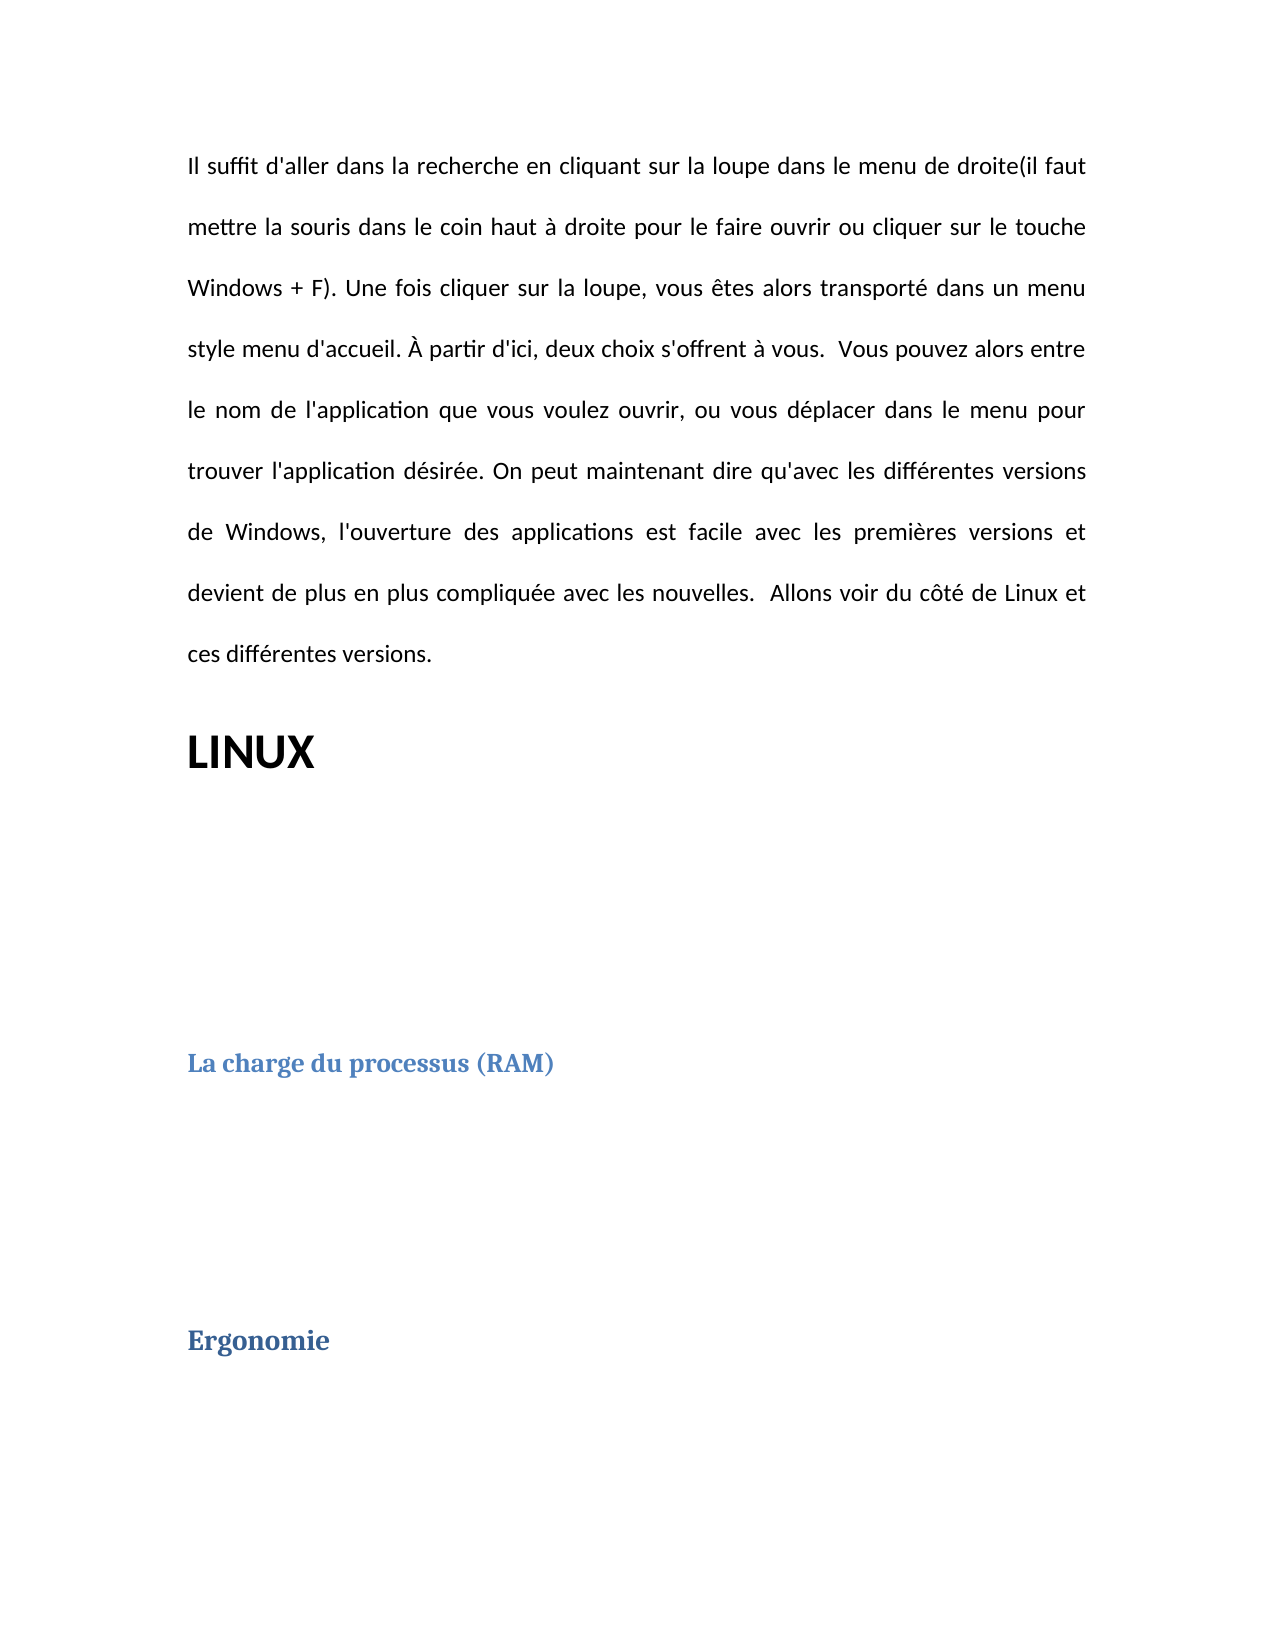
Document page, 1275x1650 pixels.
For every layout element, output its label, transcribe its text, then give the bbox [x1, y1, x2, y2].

subtitle La charge du processus (RAM) [187, 1048, 1087, 1079]
text Il suffit d'aller dans la recherche en cliquant sur la loupe dans le menu de droite(il faut mettre la souris dans le coin haut à droite pour le faire ouvrir ou cliquer sur le touche Windows + F). Une fois cliquer sur la loupe, vous êtes alors transporté dans un menu style menu d'accueil. À partir d'ici, deux choix s'offrent à vous. Vous pouvez alors entre le nom de l'application que vous voulez ouvrir, ou vous déplacer dans le menu pour trouver l'application désirée. On peut maintenant dire qu'avec les différentes versions de Windows, l'ouverture des applications est facile avec les premières versions et devient de plus en plus compliquée avec les nouvelles. Allons voir du côté de Linux et ces différentes versions. [187, 150, 1087, 669]
subtitle Ergonomie [187, 1324, 1087, 1357]
text LINUX [187, 720, 1087, 781]
